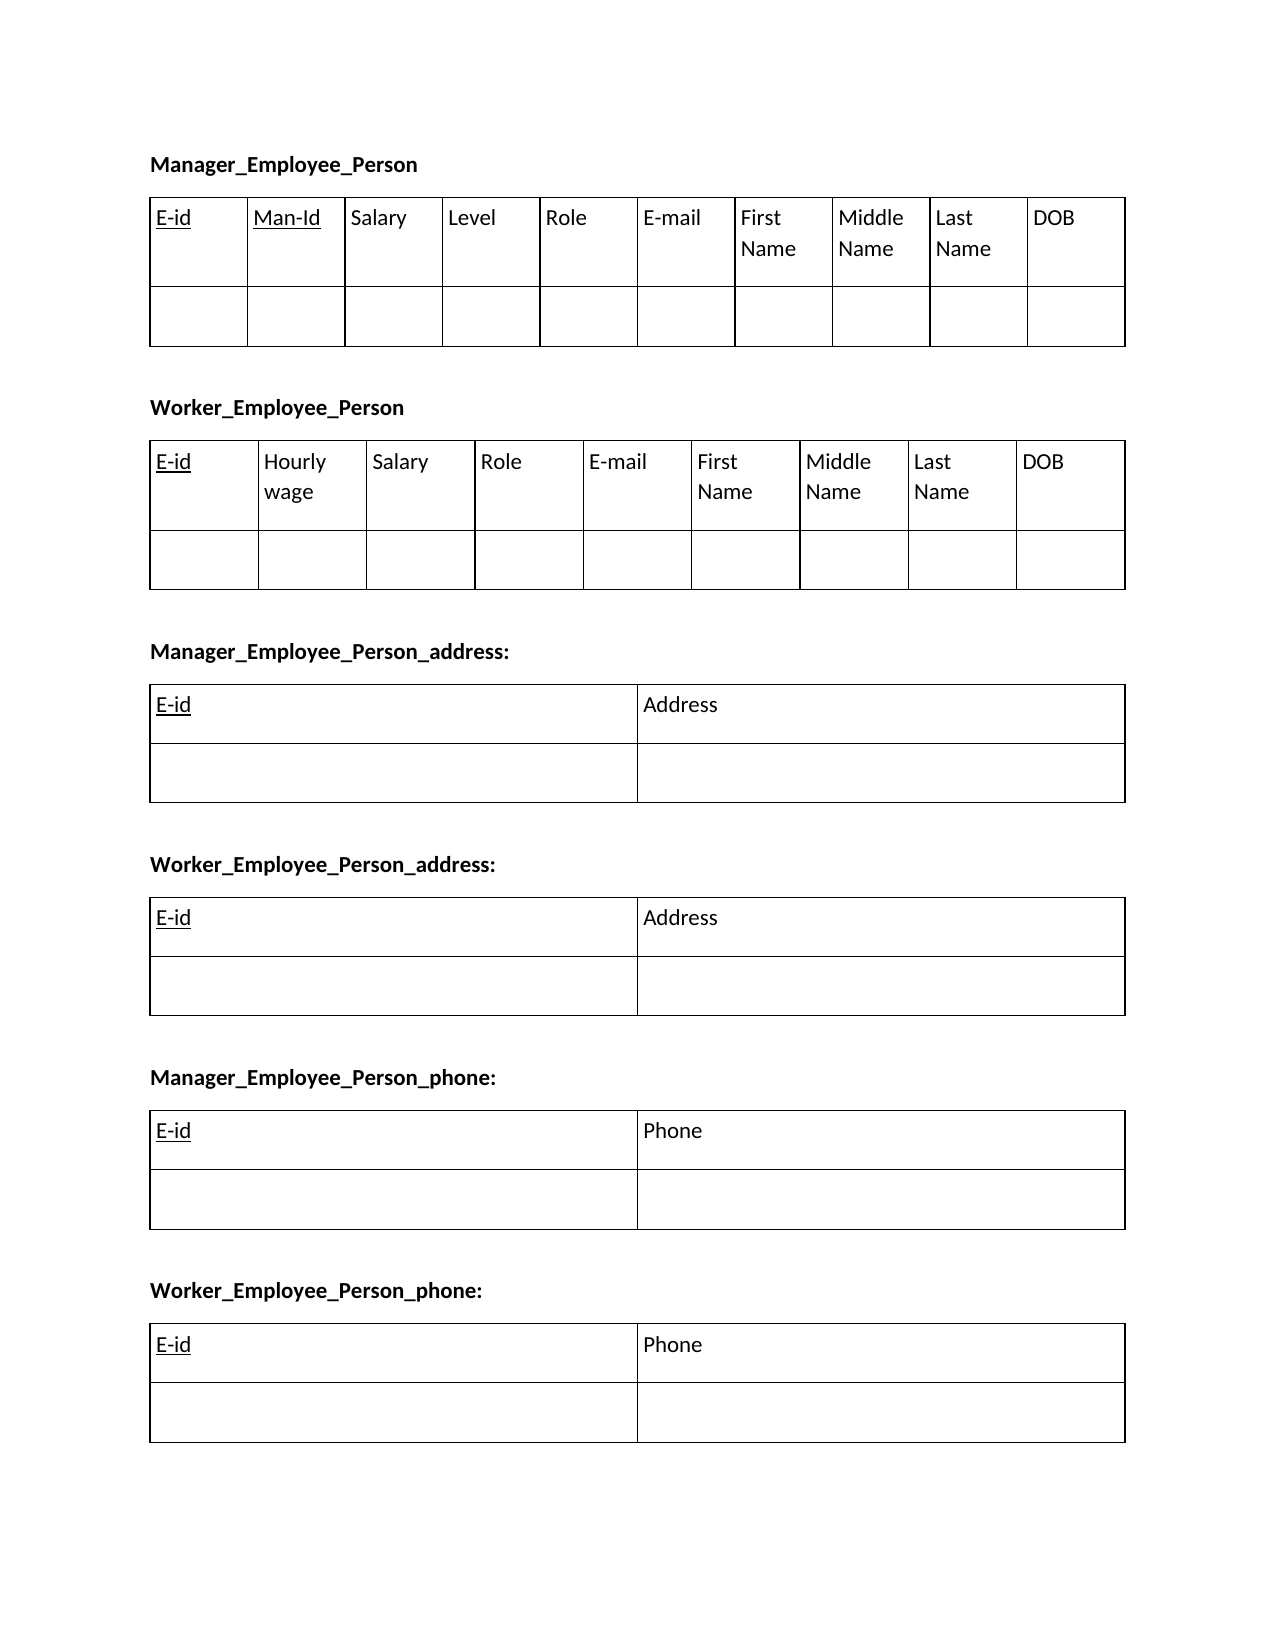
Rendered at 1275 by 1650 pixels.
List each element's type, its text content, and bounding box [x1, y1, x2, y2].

table_cell [443, 287, 539, 346]
table_cell [346, 287, 442, 346]
table_cell [736, 287, 832, 346]
table_header Hourly wage [259, 441, 366, 530]
table_header Salary [346, 198, 442, 286]
table_cell [931, 287, 1027, 346]
table_header DOB [1017, 441, 1124, 530]
table_header Salary [367, 441, 474, 530]
table_cell [584, 531, 691, 589]
text Worker_Employee_Person [150, 393, 1125, 421]
table_header Man-Id [248, 198, 344, 286]
text Worker_Employee_Person_address: [150, 850, 1125, 878]
table_cell [541, 287, 637, 346]
table_header E-id [151, 198, 247, 286]
text Manager_Employee_Person_phone: [150, 1063, 1125, 1091]
table_cell [476, 531, 583, 589]
table_header Address [638, 898, 1124, 956]
table_header Role [476, 441, 583, 530]
table_header E-mail [638, 198, 734, 286]
text Worker_Employee_Person_phone: [150, 1276, 1125, 1304]
table_cell [151, 287, 247, 346]
table_cell [151, 957, 637, 1015]
table_header Last Name [909, 441, 1016, 530]
table_cell [638, 1170, 1124, 1228]
table_cell [367, 531, 474, 589]
table_cell [151, 1170, 637, 1228]
table_cell [151, 1383, 637, 1442]
table_header E-id [151, 1324, 637, 1382]
table_cell [909, 531, 1016, 589]
table_cell [692, 531, 799, 589]
table_cell [638, 957, 1124, 1015]
text Manager_Employee_Person [150, 150, 1125, 178]
table_header First Name [736, 198, 832, 286]
table_header Level [443, 198, 539, 286]
table_header E-id [151, 441, 258, 530]
table_cell [151, 744, 637, 802]
table_cell [638, 287, 734, 346]
table_header Middle Name [833, 198, 929, 286]
table_header E-id [151, 1111, 637, 1169]
table_cell [638, 1383, 1124, 1442]
table_header Phone [638, 1324, 1124, 1382]
table_header Address [638, 685, 1124, 743]
table_cell [1017, 531, 1124, 589]
table_cell [151, 531, 258, 589]
table_cell [248, 287, 344, 346]
table_header E-id [151, 898, 637, 956]
text Manager_Employee_Person_address: [150, 637, 1125, 665]
table_cell [833, 287, 929, 346]
table_header Last Name [931, 198, 1027, 286]
table_header Middle Name [801, 441, 908, 530]
table_header Phone [638, 1111, 1124, 1169]
table_header E-id [151, 685, 637, 743]
table_cell [638, 744, 1124, 802]
table_cell [801, 531, 908, 589]
table_cell [1028, 287, 1124, 346]
table_header First Name [692, 441, 799, 530]
table_header DOB [1028, 198, 1124, 286]
table_header E-mail [584, 441, 691, 530]
table_cell [259, 531, 366, 589]
table_header Role [541, 198, 637, 286]
